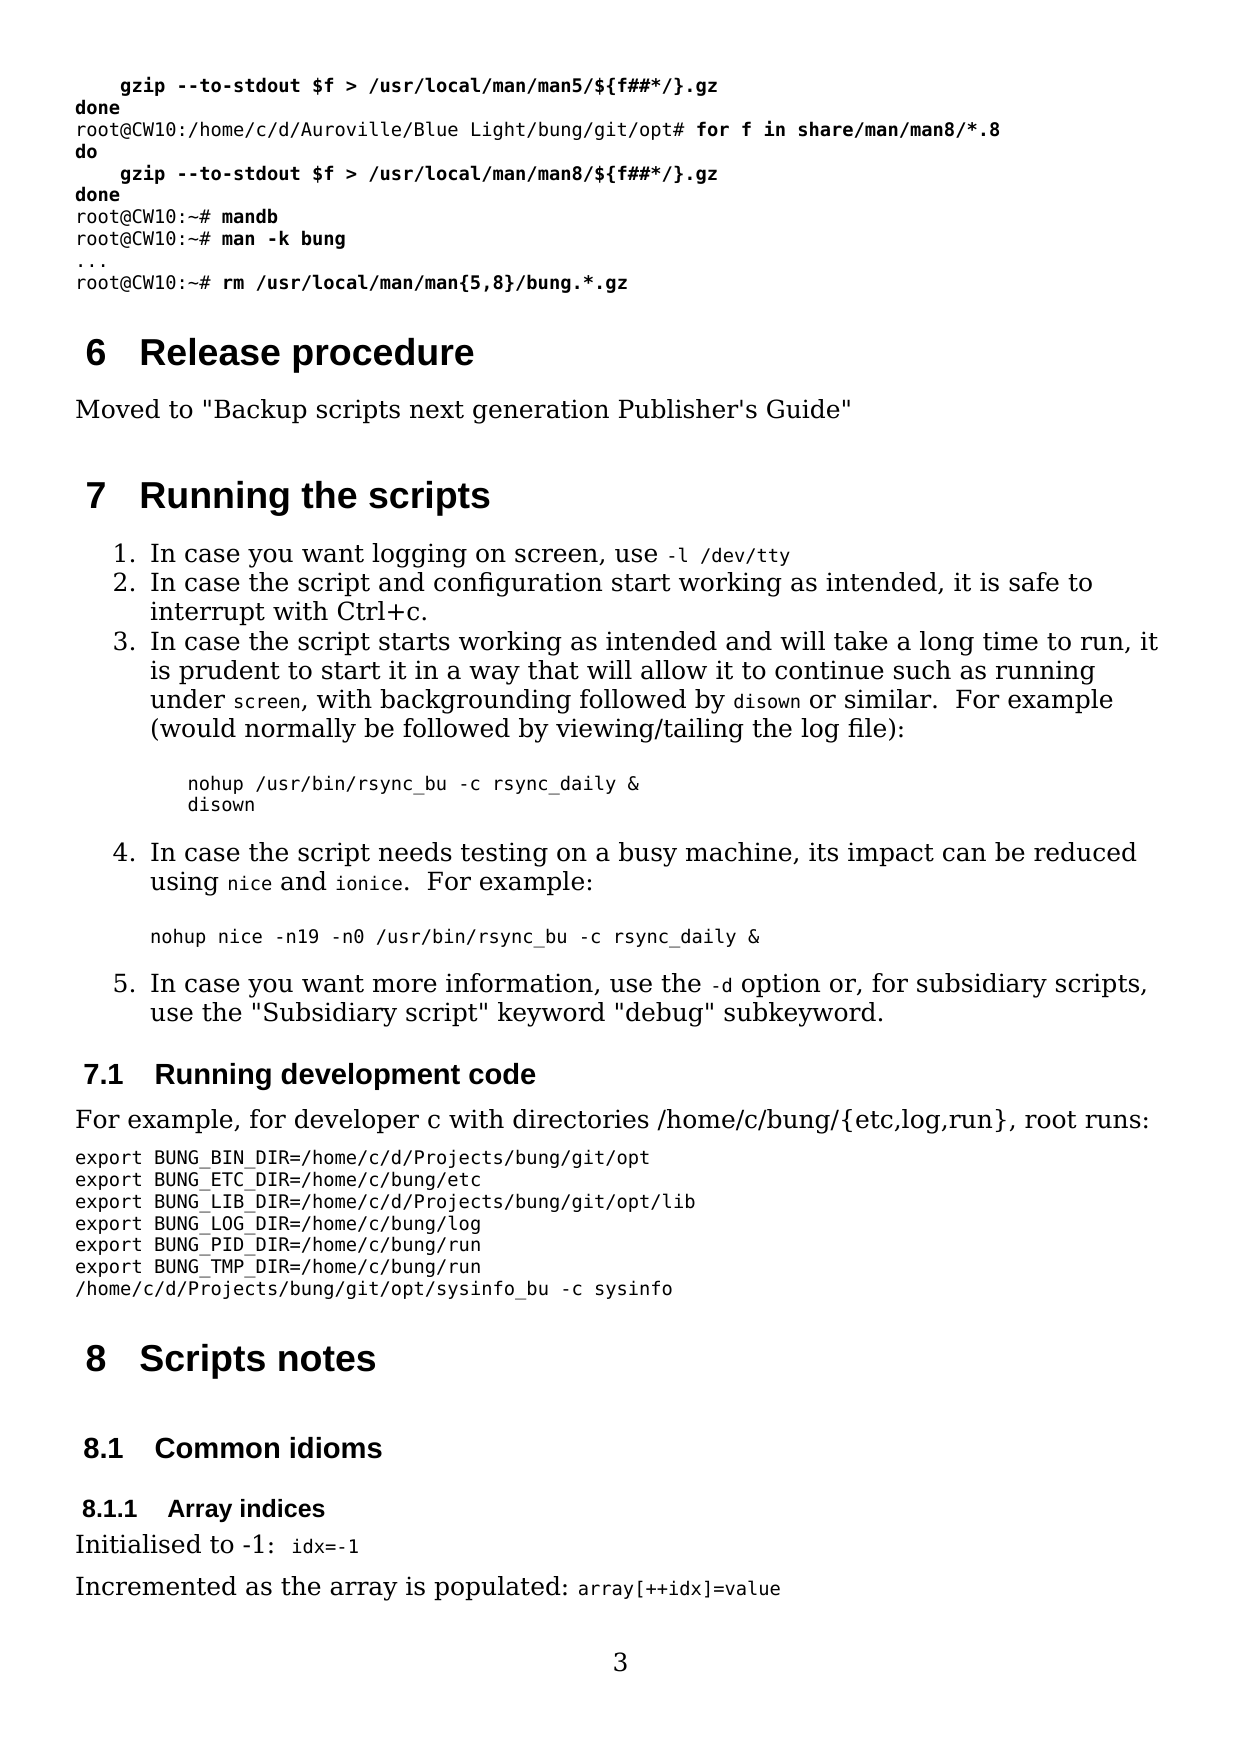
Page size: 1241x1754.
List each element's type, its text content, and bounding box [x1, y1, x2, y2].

text nohup nice -n19 -n0 /usr/bin/rsync_bu -c rsync_daily & [150, 926, 1166, 969]
text root@CW10:~# rm /usr/local/man/man{5,8}/bung.*.gz [75, 272, 1166, 294]
list In case you want logging on screen, use -l /dev/tty [112, 539, 1166, 568]
text /home/c/d/Projects/bung/git/opt/sysinfo_bu -c sysinfo [75, 1278, 1166, 1300]
text export BUNG_TMP_DIR=/home/c/bung/run [75, 1256, 1166, 1278]
text done [75, 97, 1166, 119]
text do [75, 141, 1166, 162]
list In case the script needs testing on a busy machine, its impact can be reduced using nice and ionice. For example: [112, 838, 1166, 926]
subtitle Release procedure [75, 331, 1166, 373]
text root@CW10:~# man -k bung [75, 228, 1166, 250]
text export BUNG_BIN_DIR=/home/c/d/Projects/bung/git/opt [75, 1147, 1166, 1169]
text root@CW10:/home/c/d/Auroville/Blue Light/bung/git/opt# for f in share/man/man8/*.8 [75, 119, 1166, 141]
text export BUNG_PID_DIR=/home/c/bung/run [75, 1234, 1166, 1256]
text export BUNG_LIB_DIR=/home/c/d/Projects/bung/git/opt/lib [75, 1191, 1166, 1213]
subtitle Running the scripts [75, 475, 1166, 517]
list In case the script and configuration start working as intended, it is safe to interrupt with Ctrl+c. [112, 568, 1166, 627]
text export BUNG_ETC_DIR=/home/c/bung/etc [75, 1169, 1166, 1191]
subtitle Array indices [75, 1494, 1166, 1522]
text export BUNG_LOG_DIR=/home/c/bung/log [75, 1213, 1166, 1234]
text root@CW10:~# mandb [75, 206, 1166, 228]
text Initialised to -1: idx=-1 [75, 1530, 1166, 1559]
text Incremented as the array is populated: array[++idx]=value [75, 1572, 1166, 1601]
subtitle Common idioms [75, 1432, 1166, 1464]
text nohup /usr/bin/rsync_bu -c rsync_daily & disown [187, 772, 1166, 838]
list In case you want more information, use the -d option or, for subsidiary scripts, use the "Subsidiary script" keyword "debug" subkeyword. [112, 969, 1166, 1028]
subtitle Scripts notes [75, 1338, 1166, 1379]
text gzip --to-stdout $f > /usr/local/man/man8/${f##*/}.gz [75, 162, 1166, 184]
subtitle Running development code [75, 1058, 1166, 1090]
text gzip --to-stdout $f > /usr/local/man/man5/${f##*/}.gz [75, 75, 1166, 97]
text For example, for developer c with directories /home/c/bung/{etc,log,run}, root runs: [75, 1105, 1166, 1134]
list In case the script starts working as intended and will take a long time to run, it is prudent to start it in a way that will allow it to continue such as running under screen, with backgrounding followed by disown or similar. For example (would normally be followed by viewing/tailing the log file): [112, 627, 1166, 772]
text done [75, 184, 1166, 206]
text ... [75, 250, 1166, 272]
text Moved to "Backup scripts next generation Publisher's Guide" [75, 396, 1166, 425]
